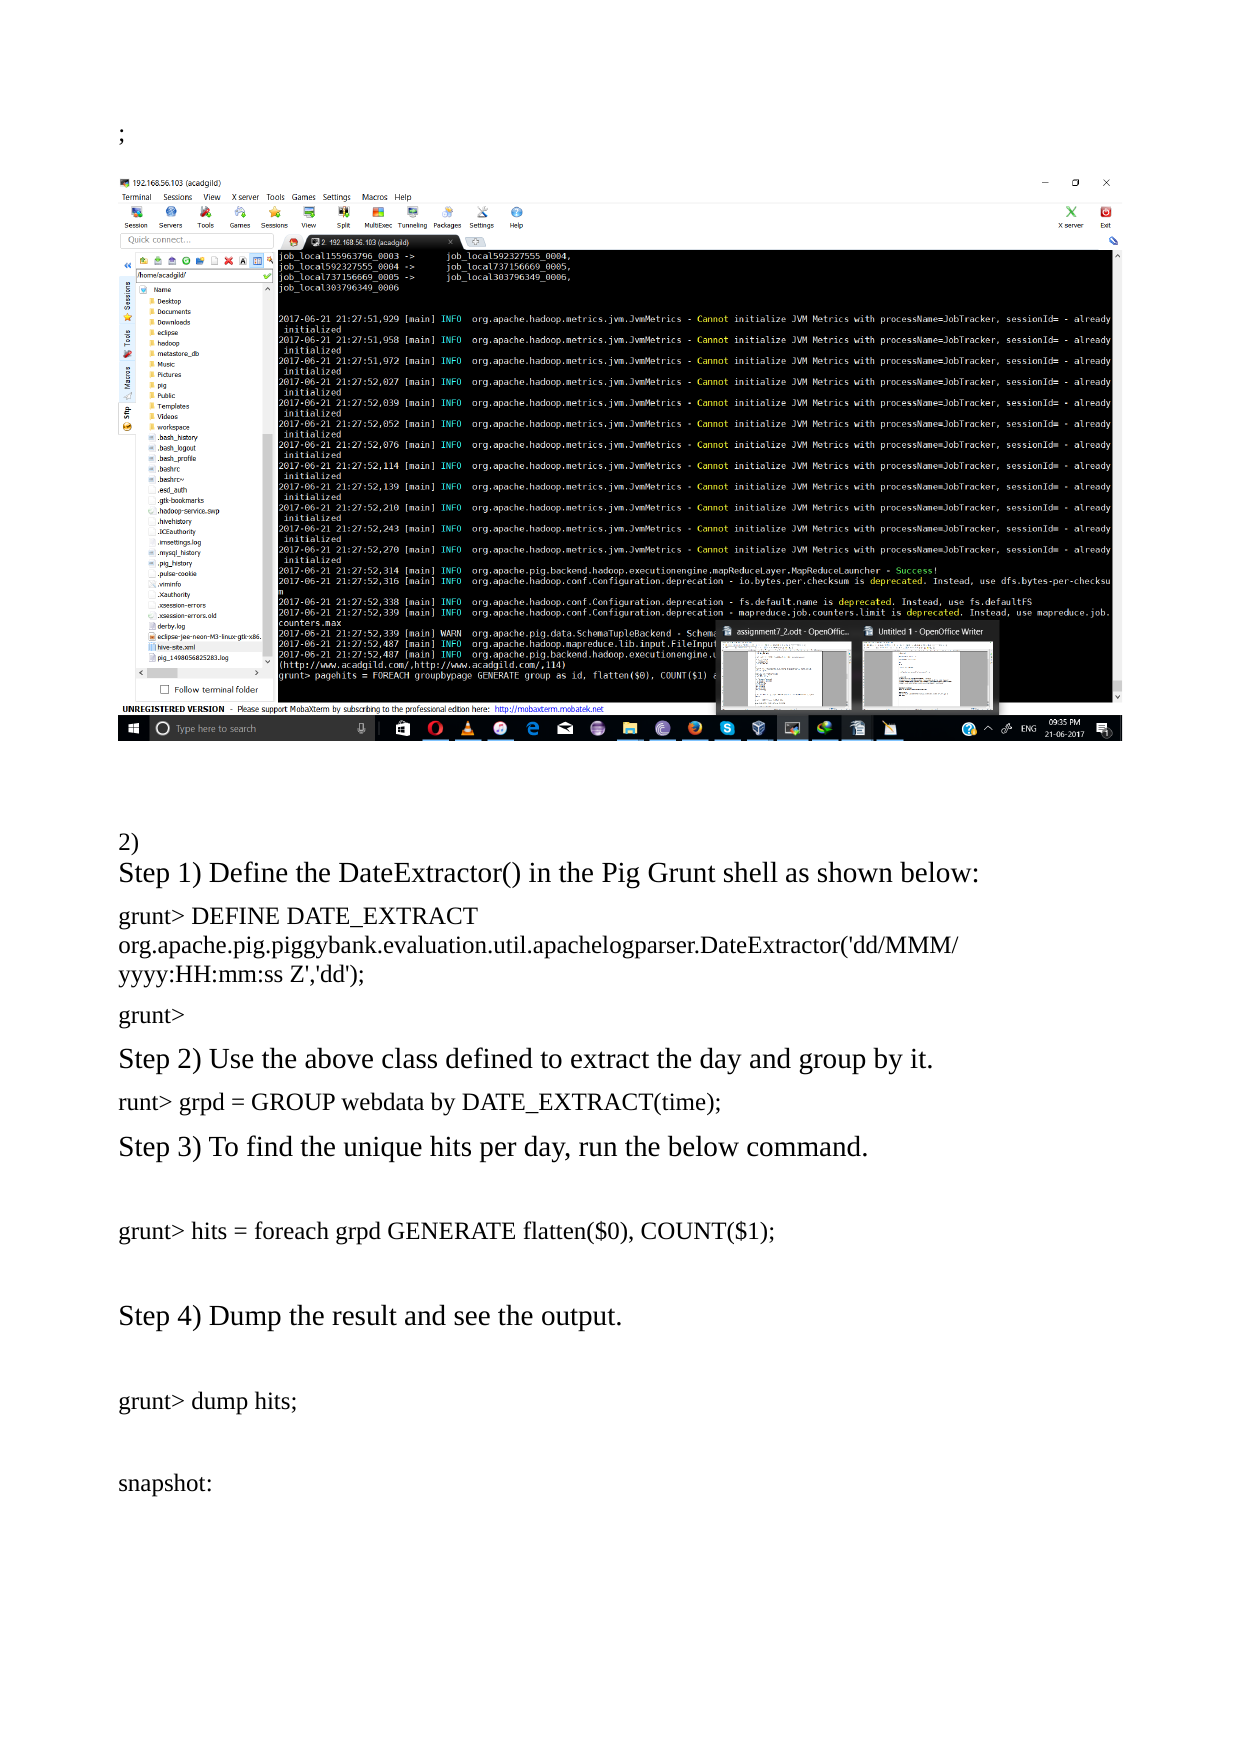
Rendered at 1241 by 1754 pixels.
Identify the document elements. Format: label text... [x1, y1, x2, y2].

text Step 3) To find the unique hits per day, run the below command. [118, 1129, 1122, 1162]
text grunt> dump hits; [118, 1386, 1122, 1414]
text Step 4) Dump the result and see the output. [118, 1298, 1122, 1332]
text grunt> [118, 1000, 1122, 1029]
text Step 1) Define the DateExtractor() in the Pig Grunt shell as shown below: [118, 855, 1122, 889]
text runt> grpd = GROUP webdata by DATE_EXTRACT(time); [118, 1087, 1122, 1116]
text grunt> DEFINE DATE_EXTRACT org.apache.pig.piggybank.evaluation.util.apachelogparser.DateExtractor('dd/MMM/yyyy:HH:mm:ss Z','dd'); [118, 901, 1122, 988]
text ; [118, 118, 1122, 147]
text Step 2) Use the above class defined to extract the day and group by it. [118, 1041, 1122, 1075]
picture [118, 175, 1123, 741]
text grunt> hits = foreach grpd GENERATE flatten($0), COUNT($1); [118, 1216, 1122, 1245]
text 2) [118, 827, 1122, 855]
text snapshot: [118, 1468, 1122, 1497]
